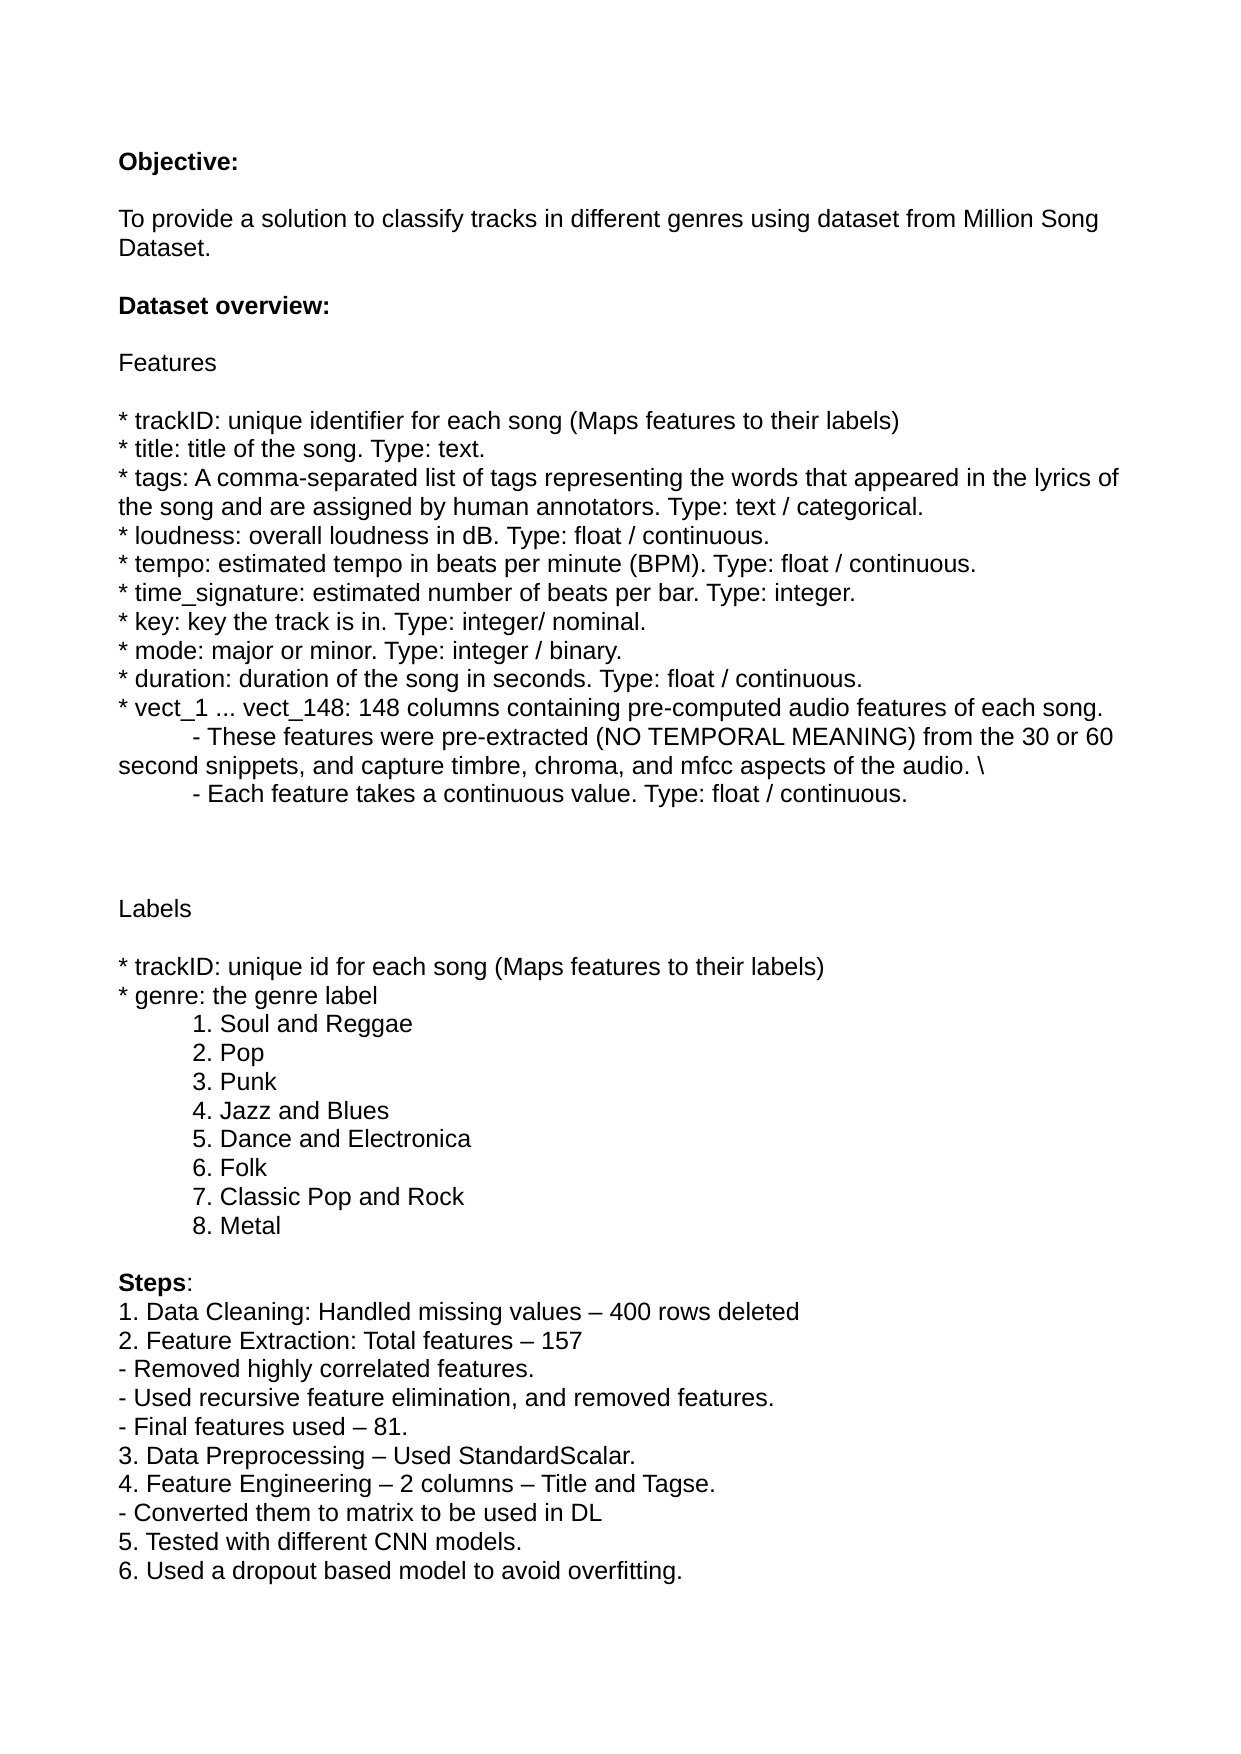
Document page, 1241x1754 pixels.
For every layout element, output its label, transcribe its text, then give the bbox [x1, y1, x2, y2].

text - These features were pre-extracted (NO TEMPORAL MEANING) from the 30 or 60 second snippets, and capture timbre, chroma, and mfcc aspects of the audio. \ [118, 722, 1122, 779]
text - Used recursive feature elimination, and removed features. [118, 1383, 1122, 1412]
text * loudness: overall loudness in dB. Type: float / continuous. [118, 521, 1122, 549]
text * genre: the genre label [118, 981, 1122, 1009]
text 5. Tested with different CNN models. [118, 1527, 1122, 1556]
text * vect_1 ... vect_148: 148 columns containing pre-computed audio features of each song. [118, 693, 1122, 722]
text - Final features used – 81. [118, 1412, 1122, 1441]
text * time_signature: estimated number of beats per bar. Type: integer. [118, 578, 1122, 607]
text Steps: [118, 1268, 1122, 1297]
text * duration: duration of the song in seconds. Type: float / continuous. [118, 664, 1122, 693]
text * tags: A comma-separated list of tags representing the words that appeared in the lyrics of the song and are assigned by human annotators. Type: text / categorical. [118, 463, 1122, 521]
text 4. Feature Engineering – 2 columns – Title and Tagse. [118, 1469, 1122, 1498]
text 6. Folk [118, 1153, 1122, 1182]
text Labels [118, 894, 1122, 923]
text Features [118, 348, 1122, 377]
text Dataset overview: [118, 291, 1122, 319]
text 5. Dance and Electronica [118, 1124, 1122, 1153]
text 3. Punk [118, 1067, 1122, 1096]
text 2. Pop [118, 1038, 1122, 1067]
text * tempo: estimated tempo in beats per minute (BPM). Type: float / continuous. [118, 549, 1122, 578]
text 4. Jazz and Blues [118, 1096, 1122, 1124]
text 1. Data Cleaning: Handled missing values – 400 rows deleted [118, 1297, 1122, 1326]
text - Converted them to matrix to be used in DL [118, 1498, 1122, 1527]
text - Removed highly correlated features. [118, 1354, 1122, 1383]
text 6. Used a dropout based model to avoid overfitting. [118, 1556, 1122, 1584]
text 7. Classic Pop and Rock [118, 1182, 1122, 1211]
text * trackID: unique identifier for each song (Maps features to their labels) [118, 406, 1122, 434]
text * title: title of the song. Type: text. [118, 434, 1122, 463]
text Objective: [118, 147, 1122, 176]
text * mode: major or minor. Type: integer / binary. [118, 636, 1122, 664]
text 1. Soul and Reggae [118, 1009, 1122, 1038]
text 8. Metal [118, 1211, 1122, 1239]
text * key: key the track is in. Type: integer/ nominal. [118, 607, 1122, 636]
text To provide a solution to classify tracks in different genres using dataset from Million Song Dataset. [118, 204, 1122, 262]
text 3. Data Preprocessing – Used StandardScalar. [118, 1441, 1122, 1469]
text 2. Feature Extraction: Total features – 157 [118, 1326, 1122, 1354]
text * trackID: unique id for each song (Maps features to their labels) [118, 952, 1122, 981]
text - Each feature takes a continuous value. Type: float / continuous. [118, 779, 1122, 808]
